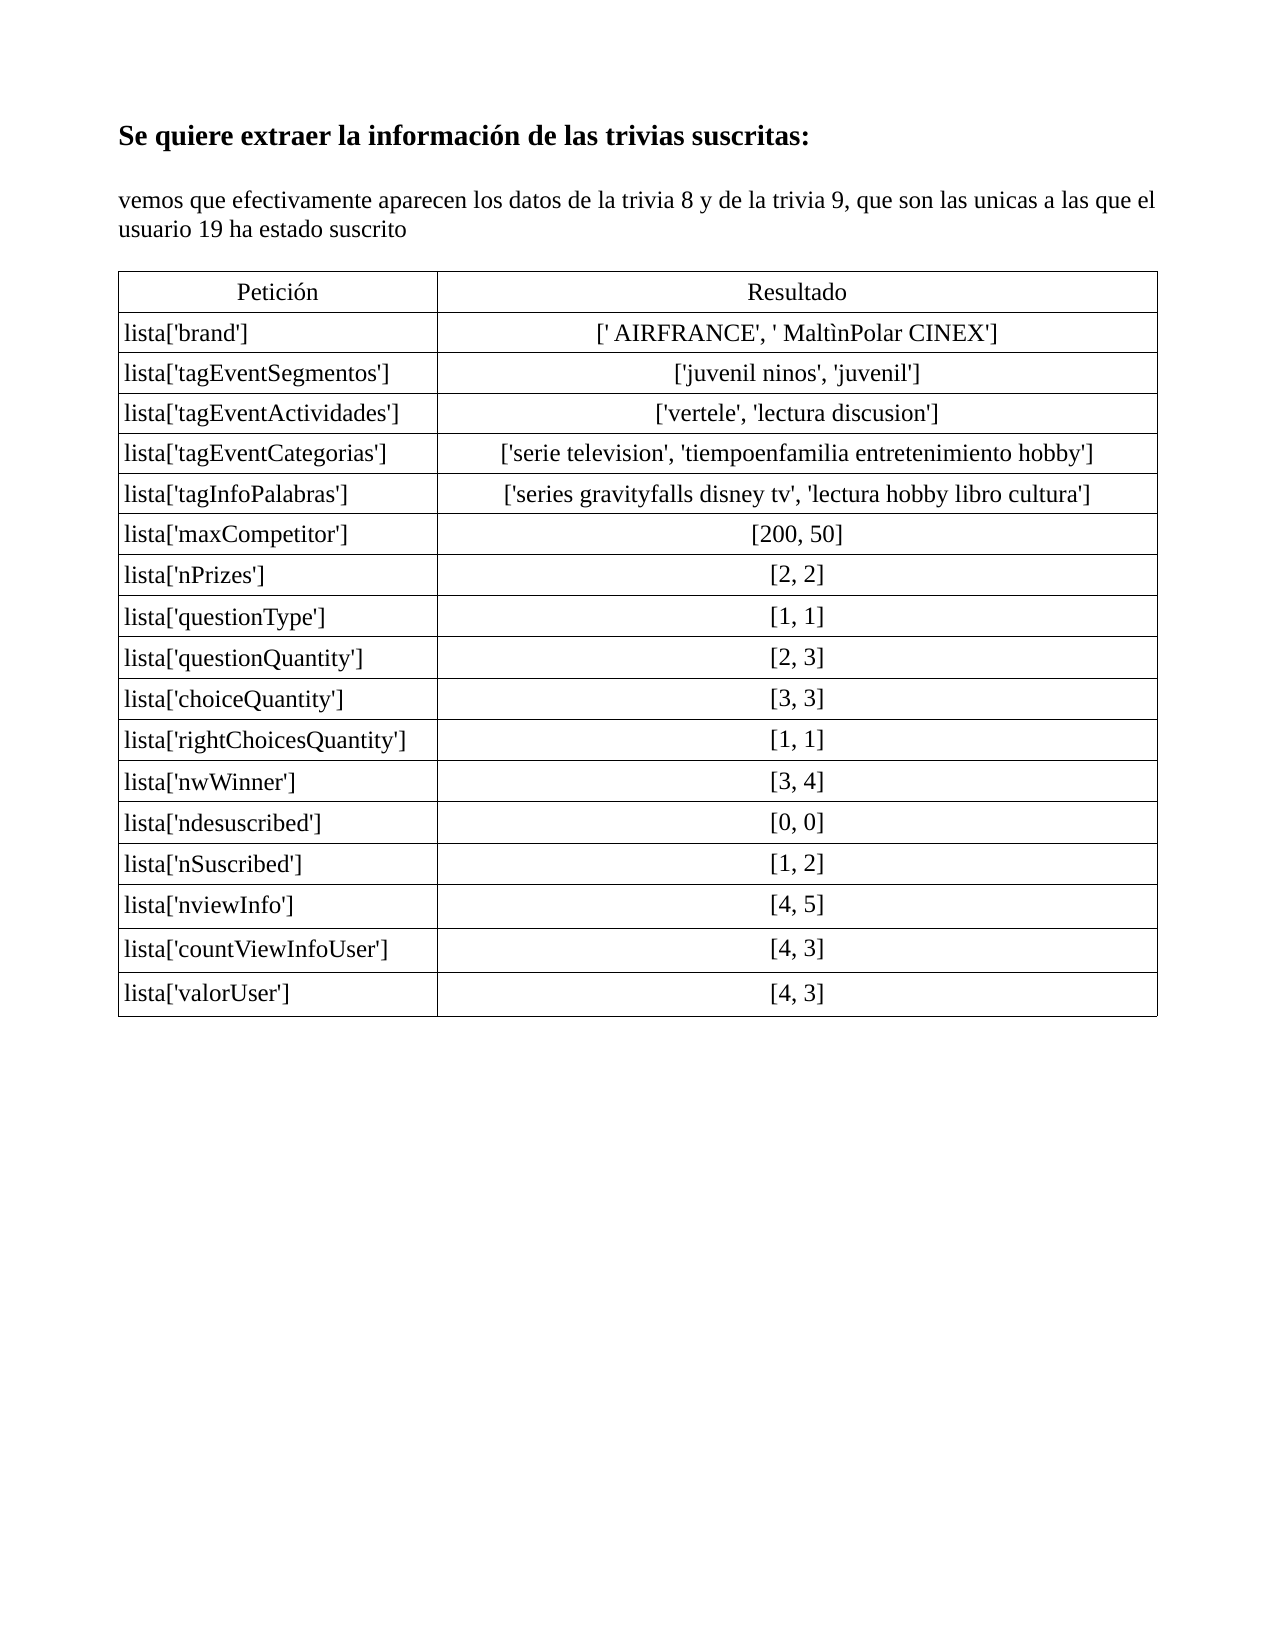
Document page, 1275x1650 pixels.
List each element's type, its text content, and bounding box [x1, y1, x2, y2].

table_cell ['serie television', 'tiempoenfamilia entretenimiento hobby'] [438, 434, 1157, 473]
text Se quiere extraer la información de las trivias suscritas: [118, 118, 1157, 152]
table_cell lista['tagInfoPalabras'] [119, 474, 437, 513]
table_cell [200, 50] [438, 514, 1157, 554]
table_cell ['series gravityfalls disney tv', 'lectura hobby libro cultura'] [438, 474, 1157, 513]
table_cell [3, 3] [438, 679, 1157, 719]
table_cell lista['tagEventSegmentos'] [119, 353, 437, 392]
table_cell [2, 3] [438, 637, 1157, 677]
table_cell ['juvenil ninos', 'juvenil'] [438, 353, 1157, 392]
table_cell lista['tagEventActividades'] [119, 394, 437, 433]
table_cell lista['nviewInfo'] [119, 885, 437, 928]
table_cell [0, 0] [438, 802, 1157, 842]
table_cell lista['questionType'] [119, 596, 437, 636]
table_cell [2, 2] [438, 555, 1157, 595]
table_cell [1, 2] [438, 844, 1157, 884]
table_cell [' AIRFRANCE', ' MaltìnPolar CINEX'] [438, 313, 1157, 352]
table_cell lista['countViewInfoUser'] [119, 929, 437, 972]
table_cell lista['nwWinner'] [119, 761, 437, 801]
table_cell [3, 4] [438, 761, 1157, 801]
table_cell lista['brand'] [119, 313, 437, 352]
table_cell lista['nPrizes'] [119, 555, 437, 595]
table_cell [1, 1] [438, 596, 1157, 636]
table_cell ['vertele', 'lectura discusion'] [438, 394, 1157, 433]
table_cell lista['questionQuantity'] [119, 637, 437, 677]
table_header Resultado [438, 272, 1157, 312]
table_cell lista['rightChoicesQuantity'] [119, 720, 437, 760]
table_cell lista['nSuscribed'] [119, 844, 437, 884]
text vemos que efectivamente aparecen los datos de la trivia 8 y de la trivia 9, que son las unicas a las que el usuario 19 ha estado suscrito [118, 185, 1157, 243]
table_header Petición [119, 272, 437, 312]
table_cell [4, 3] [438, 973, 1157, 1016]
table_cell lista['tagEventCategorias'] [119, 434, 437, 473]
table_cell lista['valorUser'] [119, 973, 437, 1016]
table_cell [4, 3] [438, 929, 1157, 972]
table_cell lista['maxCompetitor'] [119, 514, 437, 554]
table_cell lista['ndesuscribed'] [119, 802, 437, 842]
table_cell [4, 5] [438, 885, 1157, 928]
table_cell lista['choiceQuantity'] [119, 679, 437, 719]
table_cell [1, 1] [438, 720, 1157, 760]
